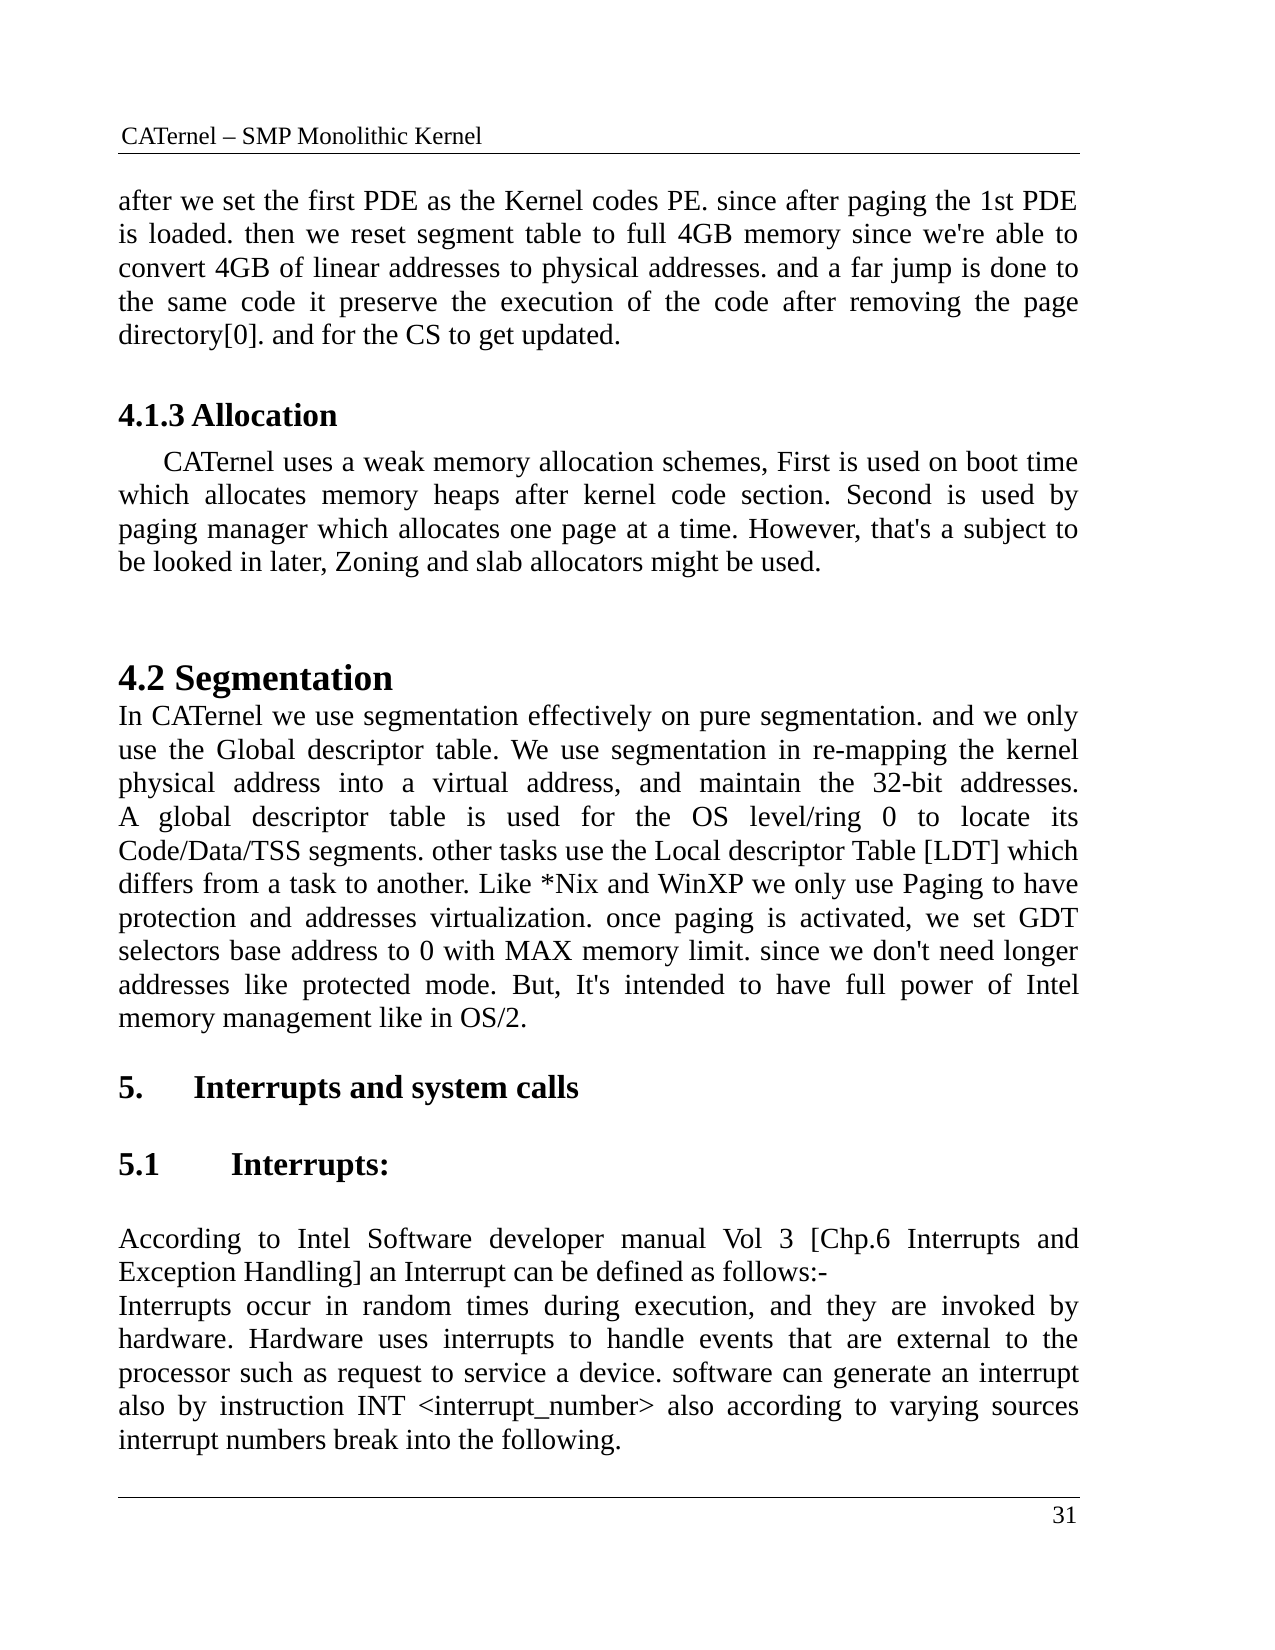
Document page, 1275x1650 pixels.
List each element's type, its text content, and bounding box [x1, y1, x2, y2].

text after we set the first PDE as the Kernel codes PE. since after paging the 1st PDE is loaded. then we reset segment table to full 4GB memory since we're able to convert 4GB of linear addresses to physical addresses. and a far jump is done to the same code it preserve the execution of the code after removing the page directory[0]. and for the CS to get updated. [118, 183, 1080, 351]
text In CATernel we use segmentation effectively on pure segmentation. and we only use the Global descriptor table. We use segmentation in re-mapping the kernel physical address into a virtual address, and maintain the 32-bit addresses. A global descriptor table is used for the OS level/ring 0 to locate its Code/Data/TSS segments. other tasks use the Local descriptor Table [LDT] which differs from a task to another. Like *Nix and WinXP we only use Paging to have protection and addresses virtualization. once paging is activated, we set GDT selectors base address to 0 with MAX memory limit. since we don't need longer addresses like protected mode. But, It's intended to have full power of Intel memory management like in OS/2. [118, 698, 1080, 1034]
list Interrupts: [118, 1144, 1080, 1182]
text Interrupts occur in random times during execution, and they are invoked by hardware. Hardware uses interrupts to handle events that are external to the processor such as request to service a device. software can generate an interrupt also by instruction INT <interrupt_number> also according to varying sources interrupt numbers break into the following. [118, 1288, 1080, 1456]
list Interrupts and system calls [118, 1067, 1080, 1106]
text 4.2 Segmentation [118, 655, 1080, 698]
text 4.1.3 Allocation [118, 395, 1080, 433]
text According to Intel Software developer manual Vol 3 [Chp.6 Interrupts and Exception Handling] an Interrupt can be defined as follows:- [118, 1221, 1080, 1288]
text CATernel uses a weak memory allocation schemes, First is used on boot time which allocates memory heaps after kernel code section. Second is used by paging manager which allocates one page at a time. However, that's a subject to be looked in later, Zoning and slab allocators might be used. [118, 444, 1080, 578]
